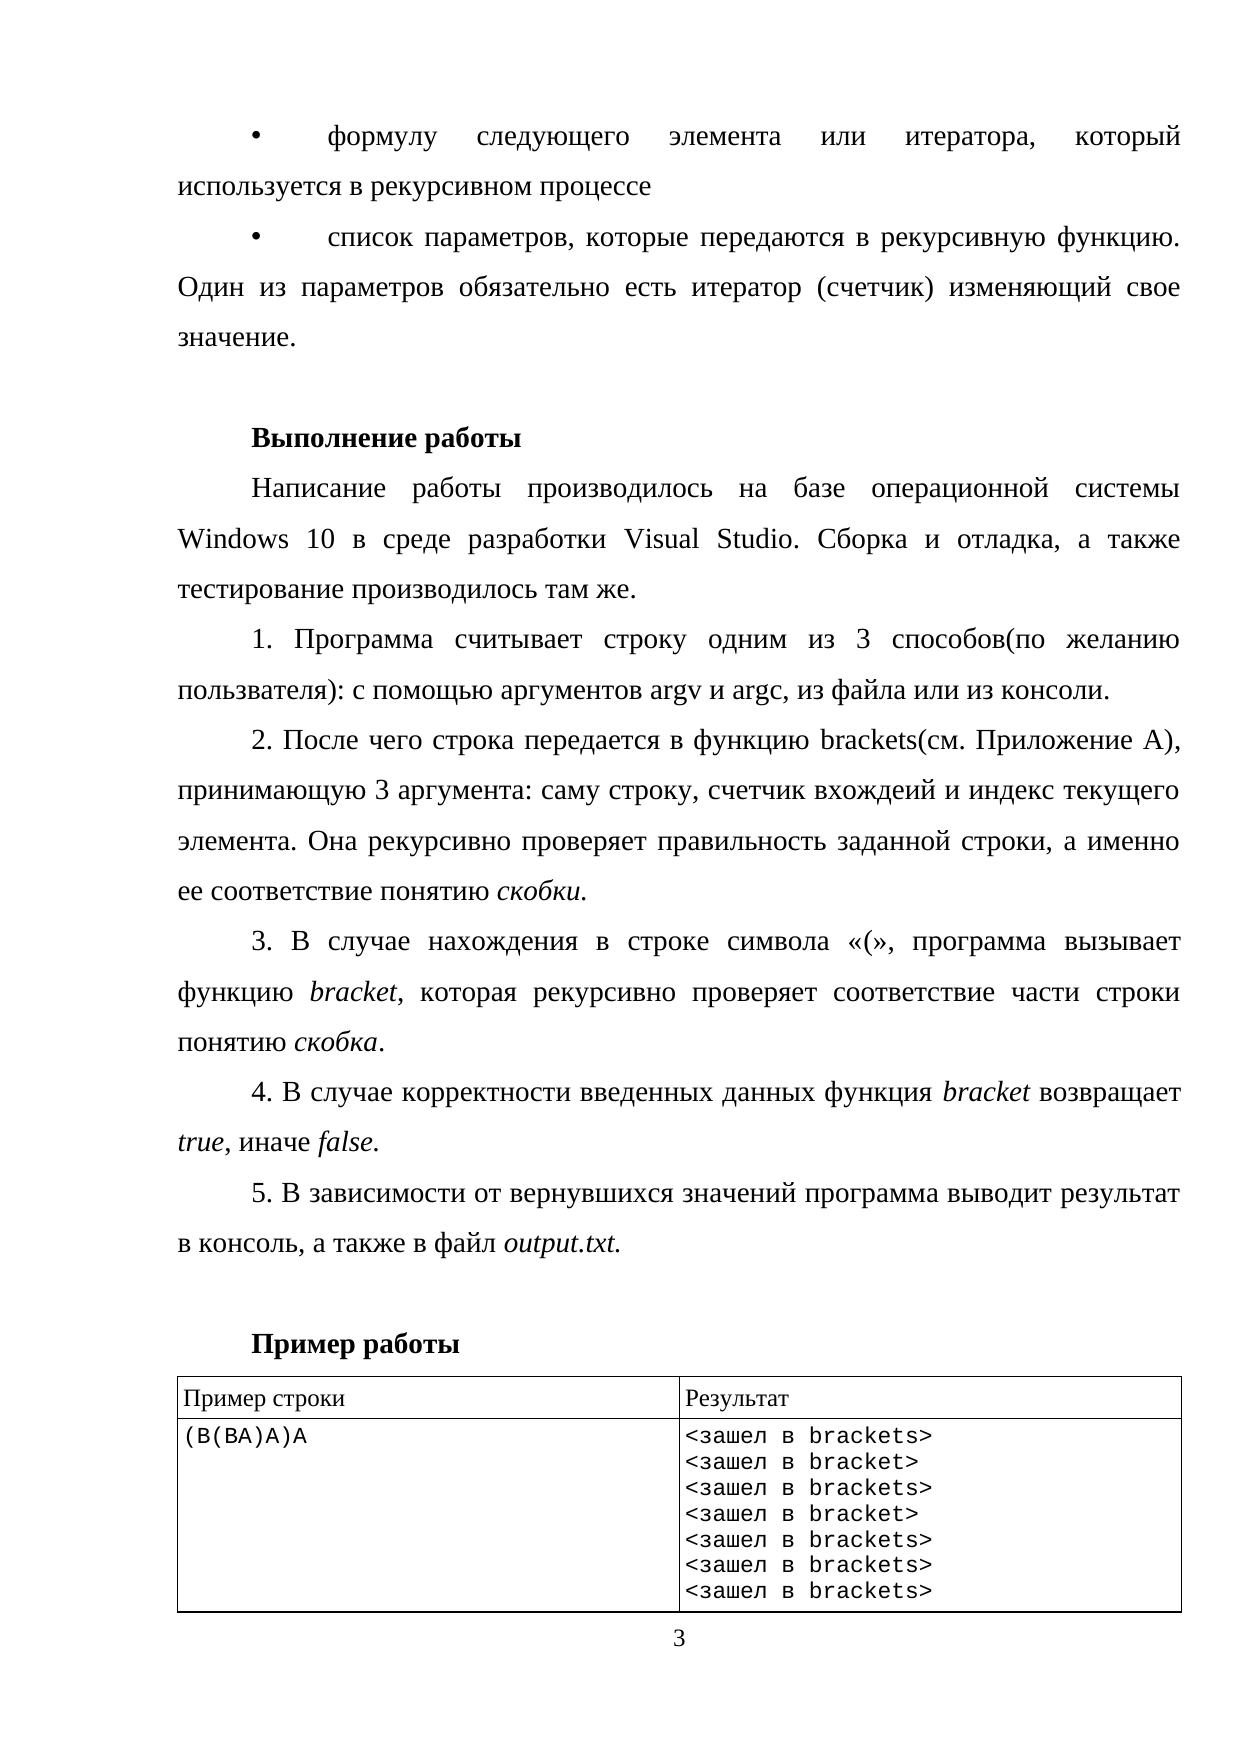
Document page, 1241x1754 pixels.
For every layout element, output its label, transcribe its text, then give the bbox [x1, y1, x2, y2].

text Пример работы [177, 1326, 1181, 1359]
text Выполнение работы [177, 420, 1181, 454]
table_cell (B(BA)A)A [178, 1419, 679, 1611]
table_header Результат [680, 1377, 1181, 1417]
text 5. В зависимости от вернувшихся значений программа выводит результат в консоль, а также в файл output.txt. [177, 1175, 1181, 1259]
text 4. В случае корректности введенных данных функция bracket возвращает true, иначе false. [177, 1074, 1181, 1158]
text 1. Программа считывает строку одним из 3 способов(по желанию пользвателя): с помощью аргументов argv и argc, из файла или из консоли. [177, 621, 1181, 705]
list формулу следующего элемента или итератора, который используется в рекурсивном процессе [177, 118, 1181, 202]
text 2. После чего строка передается в функцию brackets(см. Приложение А), принимающую 3 аргумента: саму строку, счетчик вхождеий и индекс текущего элемента. Она рекурсивно проверяет правильность заданной строки, а именно ее соответствие понятию скобки. [177, 722, 1181, 907]
text Написание работы производилось на базе операционной системы Windows 10 в среде разработки Visual Studio. Сборка и отладка, а также тестирование производилось там же. [177, 471, 1181, 605]
table_header Пример строки [178, 1377, 679, 1417]
list список параметров, которые передаются в рекурсивную функцию. Один из параметров обязательно есть итератор (счетчик) изменяющий свое значение. [177, 219, 1181, 353]
table_cell <зашел в brackets> <зашел в bracket> <зашел в brackets> <зашел в bracket> <зашел в brackets> <зашел в brackets> <зашел в brackets> [680, 1419, 1181, 1611]
text 3. В случае нахождения в строке символа «(», программа вызывает функцию bracket, которая рекурсивно проверяет соответствие части строки понятию скобка. [177, 923, 1181, 1057]
